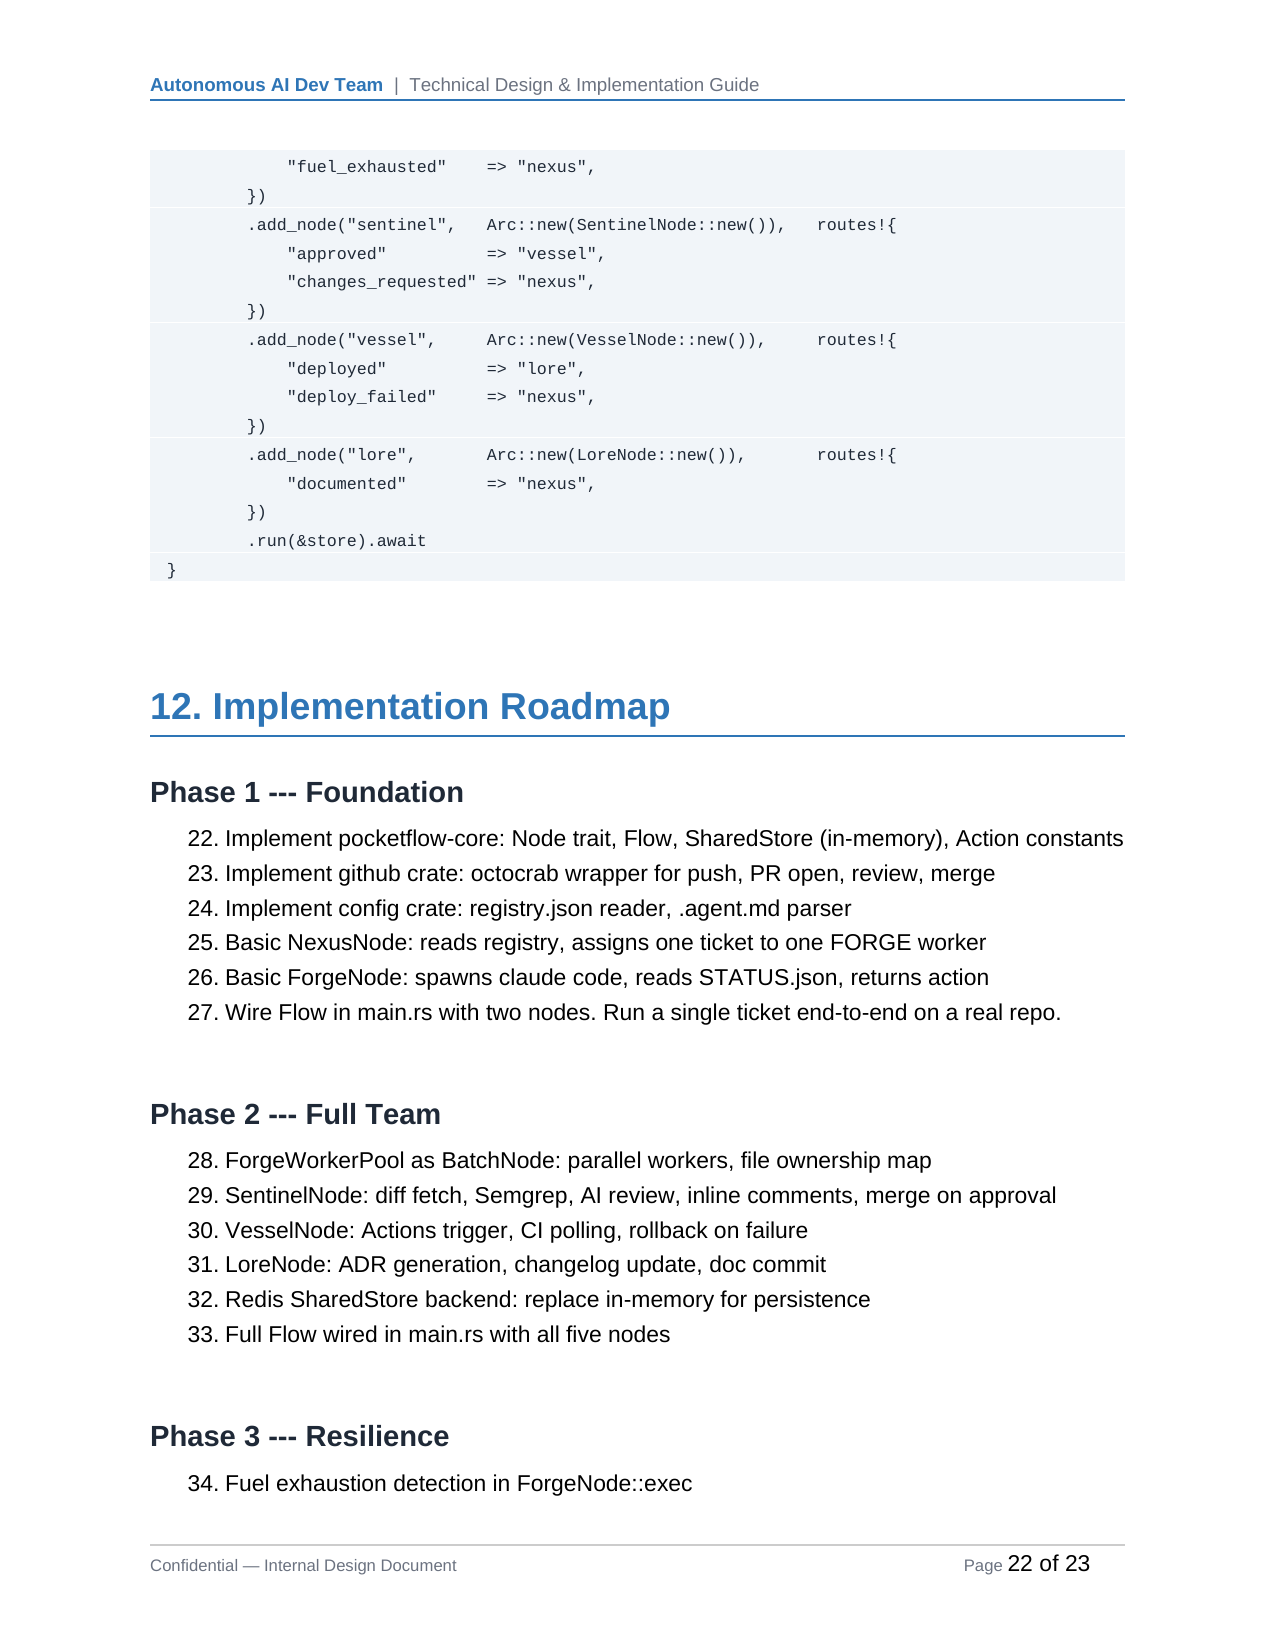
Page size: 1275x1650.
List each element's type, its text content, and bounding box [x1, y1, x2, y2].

table_cell .add_node("sentinel", Arc::new(SentinelNode::new()), routes!{ [150, 208, 1125, 236]
table_cell .add_node("vessel", Arc::new(VesselNode::new()), routes!{ [150, 323, 1125, 351]
subtitle Phase 2 --- Full Team [150, 1097, 1125, 1131]
list Fuel exhaustion detection in ForgeNode::exec [187, 1469, 1125, 1496]
list Full Flow wired in main.rs with all five nodes [187, 1321, 1125, 1347]
subtitle 12. Implementation Roadmap [150, 684, 1125, 735]
table_cell "deployed" => "lore", [150, 351, 1125, 380]
table_cell }) [150, 495, 1125, 524]
list SentinelNode: diff fetch, Semgrep, AI review, inline comments, merge on approval [187, 1182, 1125, 1208]
list Redis SharedStore backend: replace in-memory for persistence [187, 1286, 1125, 1312]
list ForgeWorkerPool as BatchNode: parallel workers, file ownership map [187, 1147, 1125, 1174]
list VesselNode: Actions trigger, CI polling, rollback on failure [187, 1217, 1125, 1243]
table_cell "changes_requested" => "nexus", [150, 265, 1125, 294]
table_cell "documented" => "nexus", [150, 466, 1125, 495]
table_cell } [150, 553, 1125, 581]
subtitle Phase 1 --- Foundation [150, 775, 1125, 808]
table_cell }) [150, 409, 1125, 437]
list LoreNode: ADR generation, changelog update, doc commit [187, 1251, 1125, 1278]
list Basic ForgeNode: spawns claude code, reads STATUS.json, returns action [187, 964, 1125, 990]
table_cell }) [150, 179, 1125, 207]
table_cell "deploy_failed" => "nexus", [150, 380, 1125, 409]
list Wire Flow in main.rs with two nodes. Run a single ticket end-to-end on a real repo. [187, 999, 1125, 1025]
table_cell "fuel_exhausted" => "nexus", [150, 150, 1125, 179]
table_cell .add_node("lore", Arc::new(LoreNode::new()), routes!{ [150, 438, 1125, 466]
list Implement pocketflow-core: Node trait, Flow, SharedStore (in-memory), Action constants [187, 825, 1125, 852]
list Implement config crate: registry.json reader, .agent.md parser [187, 894, 1125, 921]
table_cell .run(&store).await [150, 524, 1125, 552]
list Implement github crate: octocrab wrapper for push, PR open, review, merge [187, 860, 1125, 886]
table_cell "approved" => "vessel", [150, 236, 1125, 265]
subtitle Phase 3 --- Resilience [150, 1419, 1125, 1453]
table_cell }) [150, 294, 1125, 322]
list Basic NexusNode: reads registry, assigns one ticket to one FORGE worker [187, 929, 1125, 956]
